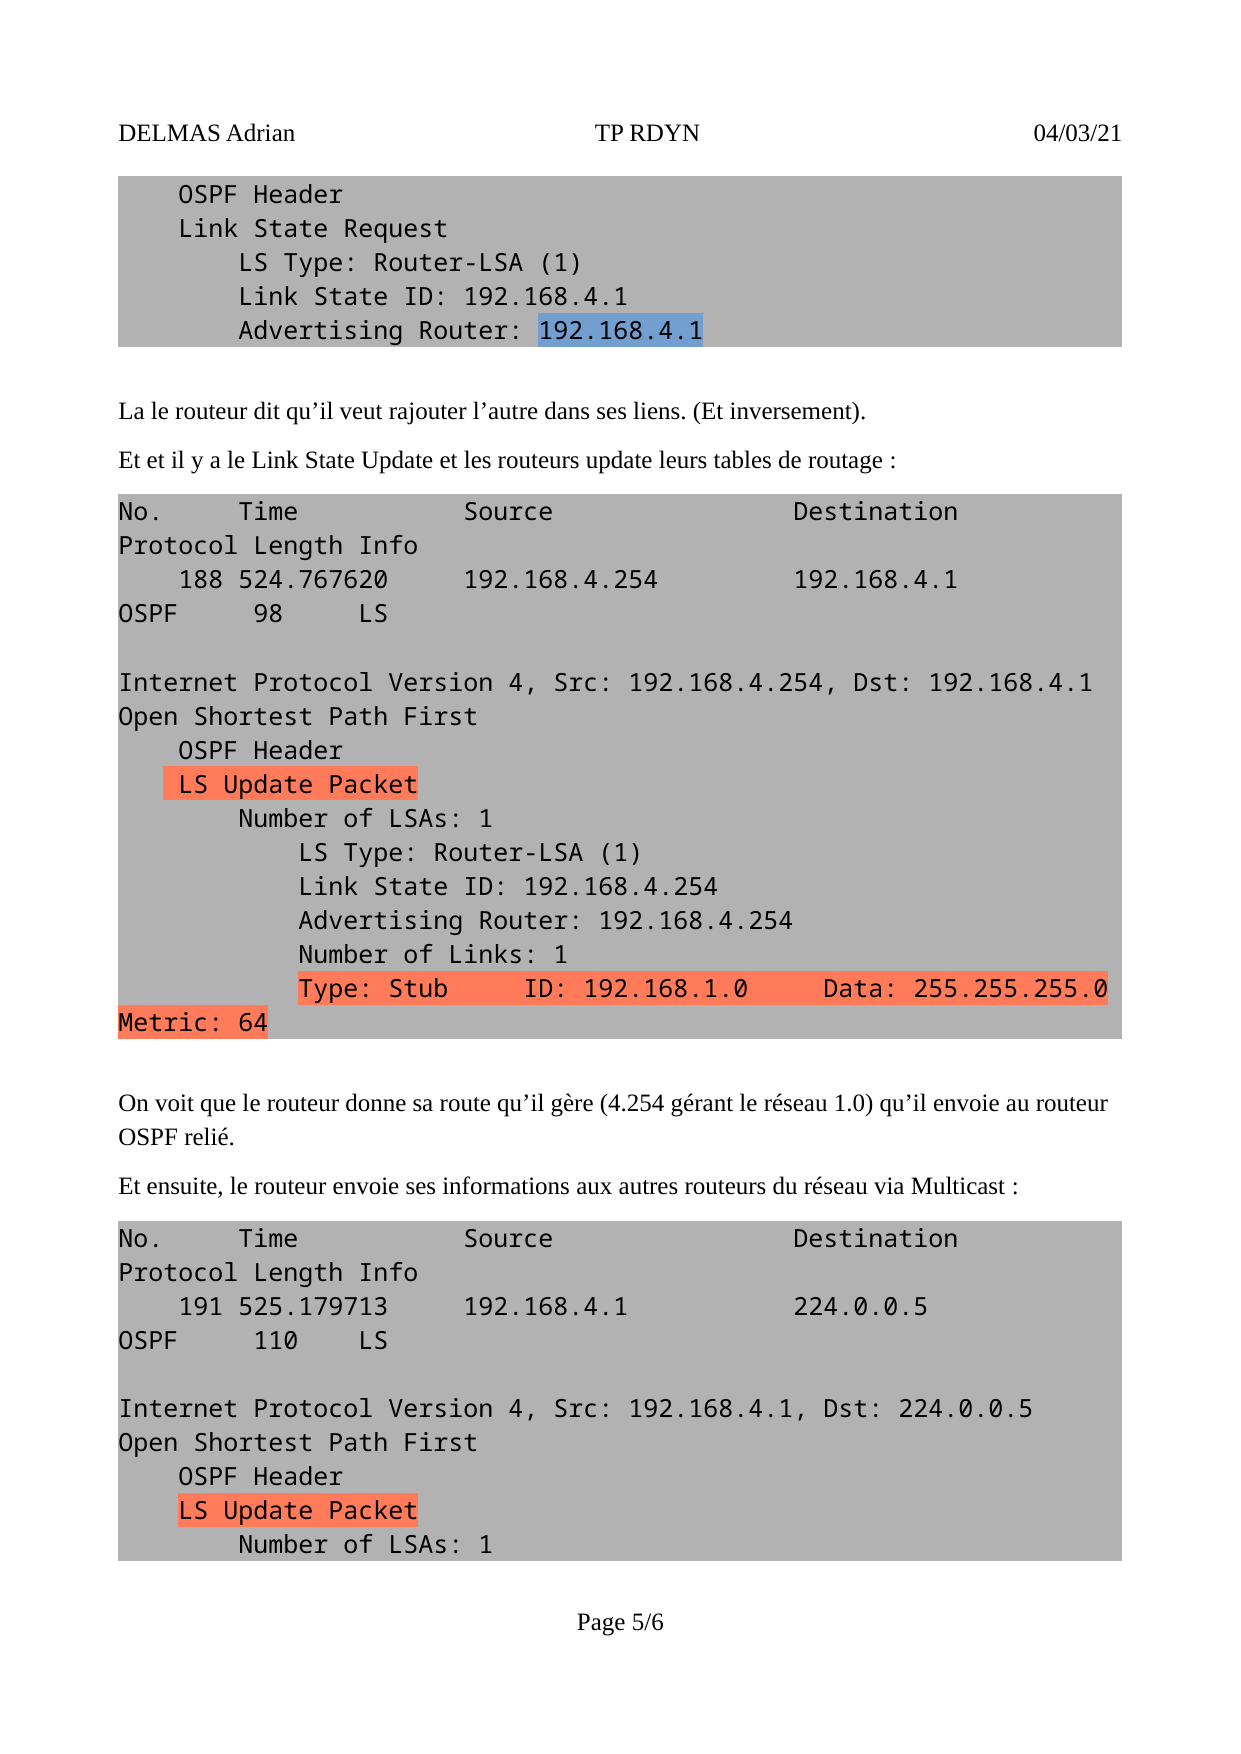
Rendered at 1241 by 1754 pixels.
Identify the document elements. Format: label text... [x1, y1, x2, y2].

text Link State Request [118, 210, 1122, 244]
text LS Type: Router-LSA (1) [118, 834, 1122, 868]
text LS Update Packet [118, 1493, 1122, 1527]
text Link State ID: 192.168.4.1 [118, 278, 1122, 313]
text Advertising Router: 192.168.4.1 [118, 313, 1122, 347]
text La le routeur dit qu’il veut rajouter l’autre dans ses liens. (Et inversement). [118, 396, 1122, 424]
text No. Time Source Destination Protocol Length Info [118, 1221, 1122, 1289]
text Open Shortest Path First [118, 1425, 1122, 1459]
text Number of LSAs: 1 [118, 1527, 1122, 1561]
text 191 525.179713 192.168.4.1 224.0.0.5 OSPF 110 LS [118, 1289, 1122, 1357]
text Internet Protocol Version 4, Src: 192.168.4.1, Dst: 224.0.0.5 [118, 1391, 1122, 1425]
text Number of LSAs: 1 [118, 800, 1122, 834]
text Et ensuite, le routeur envoie ses informations aux autres routeurs du réseau via Multicast : [118, 1171, 1122, 1200]
text Et et il y a le Link State Update et les routeurs update leurs tables de routage : [118, 445, 1122, 473]
text LS Update Packet [118, 766, 1122, 800]
text Number of Links: 1 [118, 937, 1122, 971]
text OSPF Header [118, 732, 1122, 766]
text OSPF Header [118, 176, 1122, 210]
text OSPF Header [118, 1459, 1122, 1493]
text Open Shortest Path First [118, 698, 1122, 732]
text No. Time Source Destination Protocol Length Info [118, 494, 1122, 562]
text Type: Stub ID: 192.168.1.0 Data: 255.255.255.0 Metric: 64 [118, 971, 1122, 1039]
text Advertising Router: 192.168.4.254 [118, 903, 1122, 937]
text 188 524.767620 192.168.4.254 192.168.4.1 OSPF 98 LS [118, 562, 1122, 630]
text On voit que le routeur donne sa route qu’il gère (4.254 gérant le réseau 1.0) qu’il envoie au routeur OSPF relié. [118, 1088, 1122, 1151]
text Link State ID: 192.168.4.254 [118, 868, 1122, 903]
text LS Type: Router-LSA (1) [118, 244, 1122, 278]
text Internet Protocol Version 4, Src: 192.168.4.254, Dst: 192.168.4.1 [118, 664, 1122, 698]
